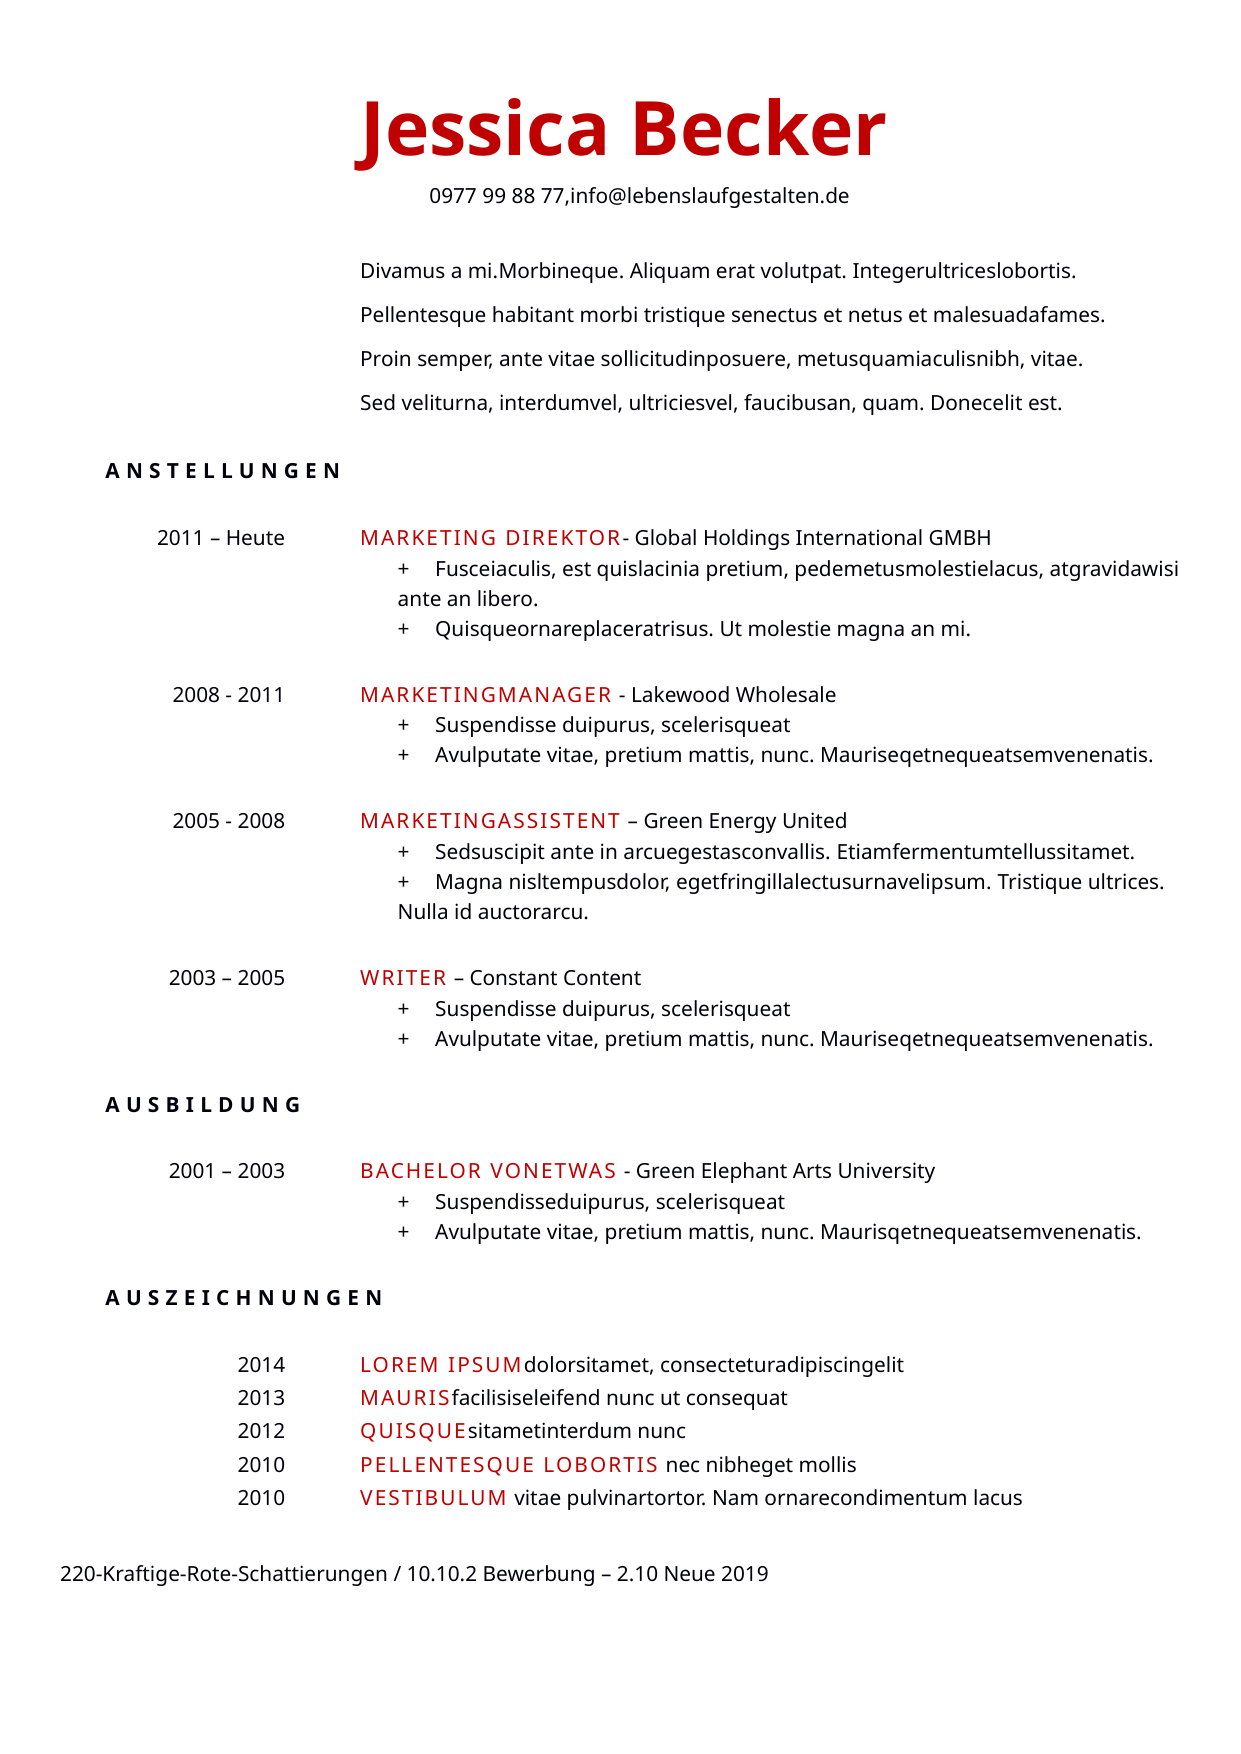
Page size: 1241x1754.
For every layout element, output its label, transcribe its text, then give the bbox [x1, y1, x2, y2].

text Pellentesque habitant morbi tristique senectus et netus et malesuadafames. [360, 288, 1180, 331]
list Suspendisse duipurus, scelerisqueat [397, 992, 1180, 1022]
text 2012 Quisquesitametinterdum nunc [60, 1412, 1180, 1446]
list Avulputate vitae, pretium mattis, nunc. Maurisqetnequeatsemvenenatis. [397, 1216, 1180, 1246]
list Suspendisse duipurus, scelerisqueat [397, 709, 1180, 739]
text 220-Kraftige-Rote-Schattierungen / 10.10.2 Bewerbung – 2.10 Neue 2019 [60, 1559, 1180, 1588]
list Sedsuscipit ante in arcuegestasconvallis. Etiamfermentumtellussitamet. [397, 836, 1180, 866]
text 2010 Pellentesque lobortis nec nibheget mollis [60, 1446, 1180, 1479]
text 2003 – 2005 WRITER – Constant Content [60, 959, 1180, 992]
list Quisqueornareplaceratrisus. Ut molestie magna an mi. [397, 612, 1180, 642]
subtitle AUSBILDUNG [60, 1086, 1180, 1119]
subtitle ANSTELLUNGEN [60, 452, 1180, 486]
text 2005 - 2008 MARKETINGASSISTENT – Green Energy United [60, 802, 1180, 836]
list Avulputate vitae, pretium mattis, nunc. Mauriseqetnequeatsemvenenatis. [397, 1022, 1180, 1052]
text 2013 Maurisfacilisiseleifend nunc ut consequat [60, 1379, 1180, 1412]
list Suspendisseduipurus, scelerisqueat [397, 1186, 1180, 1216]
list Avulputate vitae, pretium mattis, nunc. Mauriseqetnequeatsemvenenatis. [397, 739, 1180, 769]
text 0977 99 88 77,info@lebenslaufgestalten.de [60, 177, 1180, 211]
text Divamus a mi.Morbineque. Aliquam erat volutpat. Integerultriceslobortis. [360, 244, 1180, 288]
text Proin semper, ante vitae sollicitudinposuere, metusquamiaculisnibh, vitae. [360, 331, 1180, 375]
text Sed veliturna, interdumvel, ultriciesvel, faucibusan, quam. Donecelit est. [360, 375, 1180, 419]
text 2010 Vestibulum vitae pulvinartortor. Nam ornarecondimentum lacus [60, 1479, 1180, 1512]
text Jessica Becker [60, 75, 1180, 177]
text 2011 – Heute MARKETING DIREkTOR- Global Holdings International GMBH [60, 519, 1180, 552]
text 2008 - 2011 MARKETINGMANAGER - Lakewood Wholesale [60, 676, 1180, 709]
list Magna nisltempusdolor, egetfringillalectusurnavelipsum. Tristique ultrices. Nulla id auctorarcu. [397, 866, 1180, 926]
subtitle AUSZEICHNUNGEN [60, 1279, 1180, 1312]
list Fusceiaculis, est quislacinia pretium, pedemetusmolestielacus, atgravidawisi ante an libero. [397, 552, 1180, 612]
text 2001 – 2003 BACHELOR VONETWAS - Green Elephant Arts University [60, 1152, 1180, 1186]
text 2014 Lorem ipsumdolorsitamet, consecteturadipiscingelit [60, 1346, 1180, 1379]
